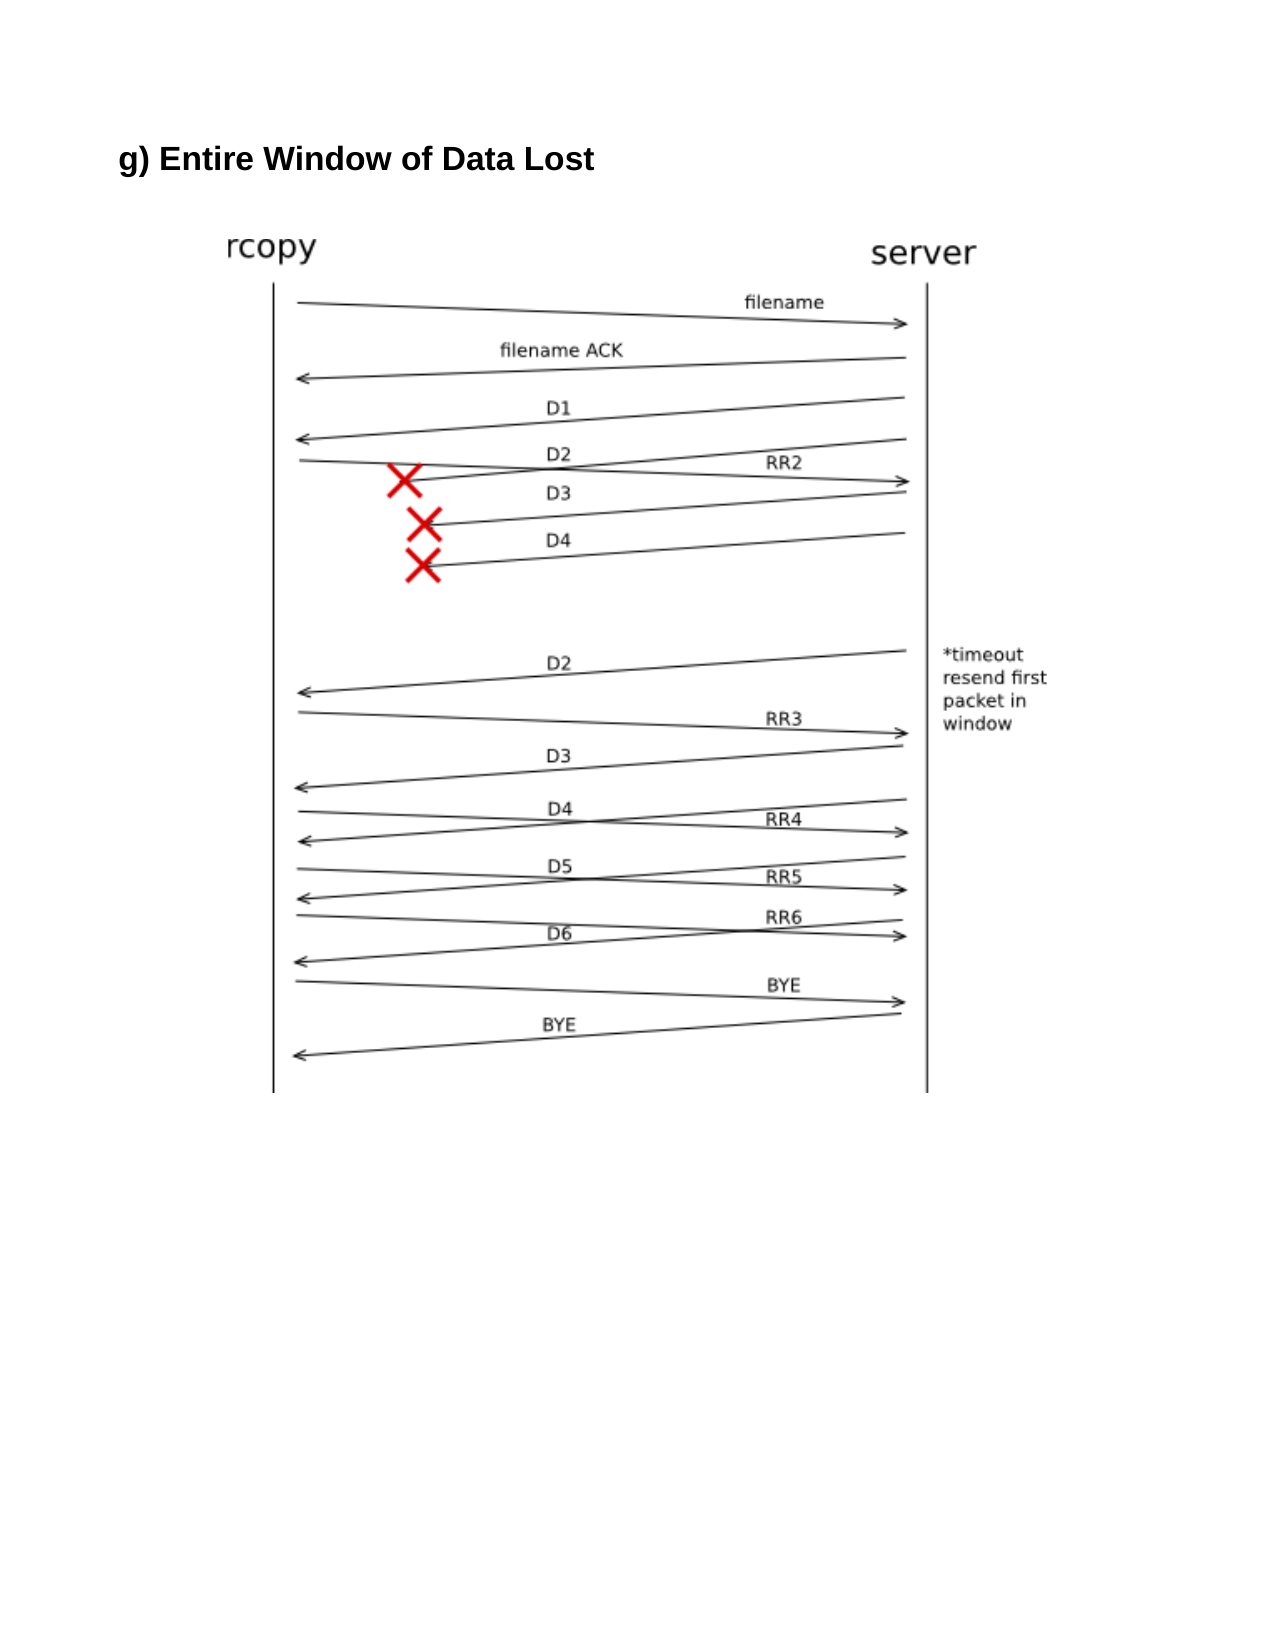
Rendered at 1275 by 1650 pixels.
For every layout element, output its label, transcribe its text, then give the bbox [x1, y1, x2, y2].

subtitle g) Entire Window of Data Lost [118, 139, 1157, 178]
picture [228, 239, 1047, 1093]
